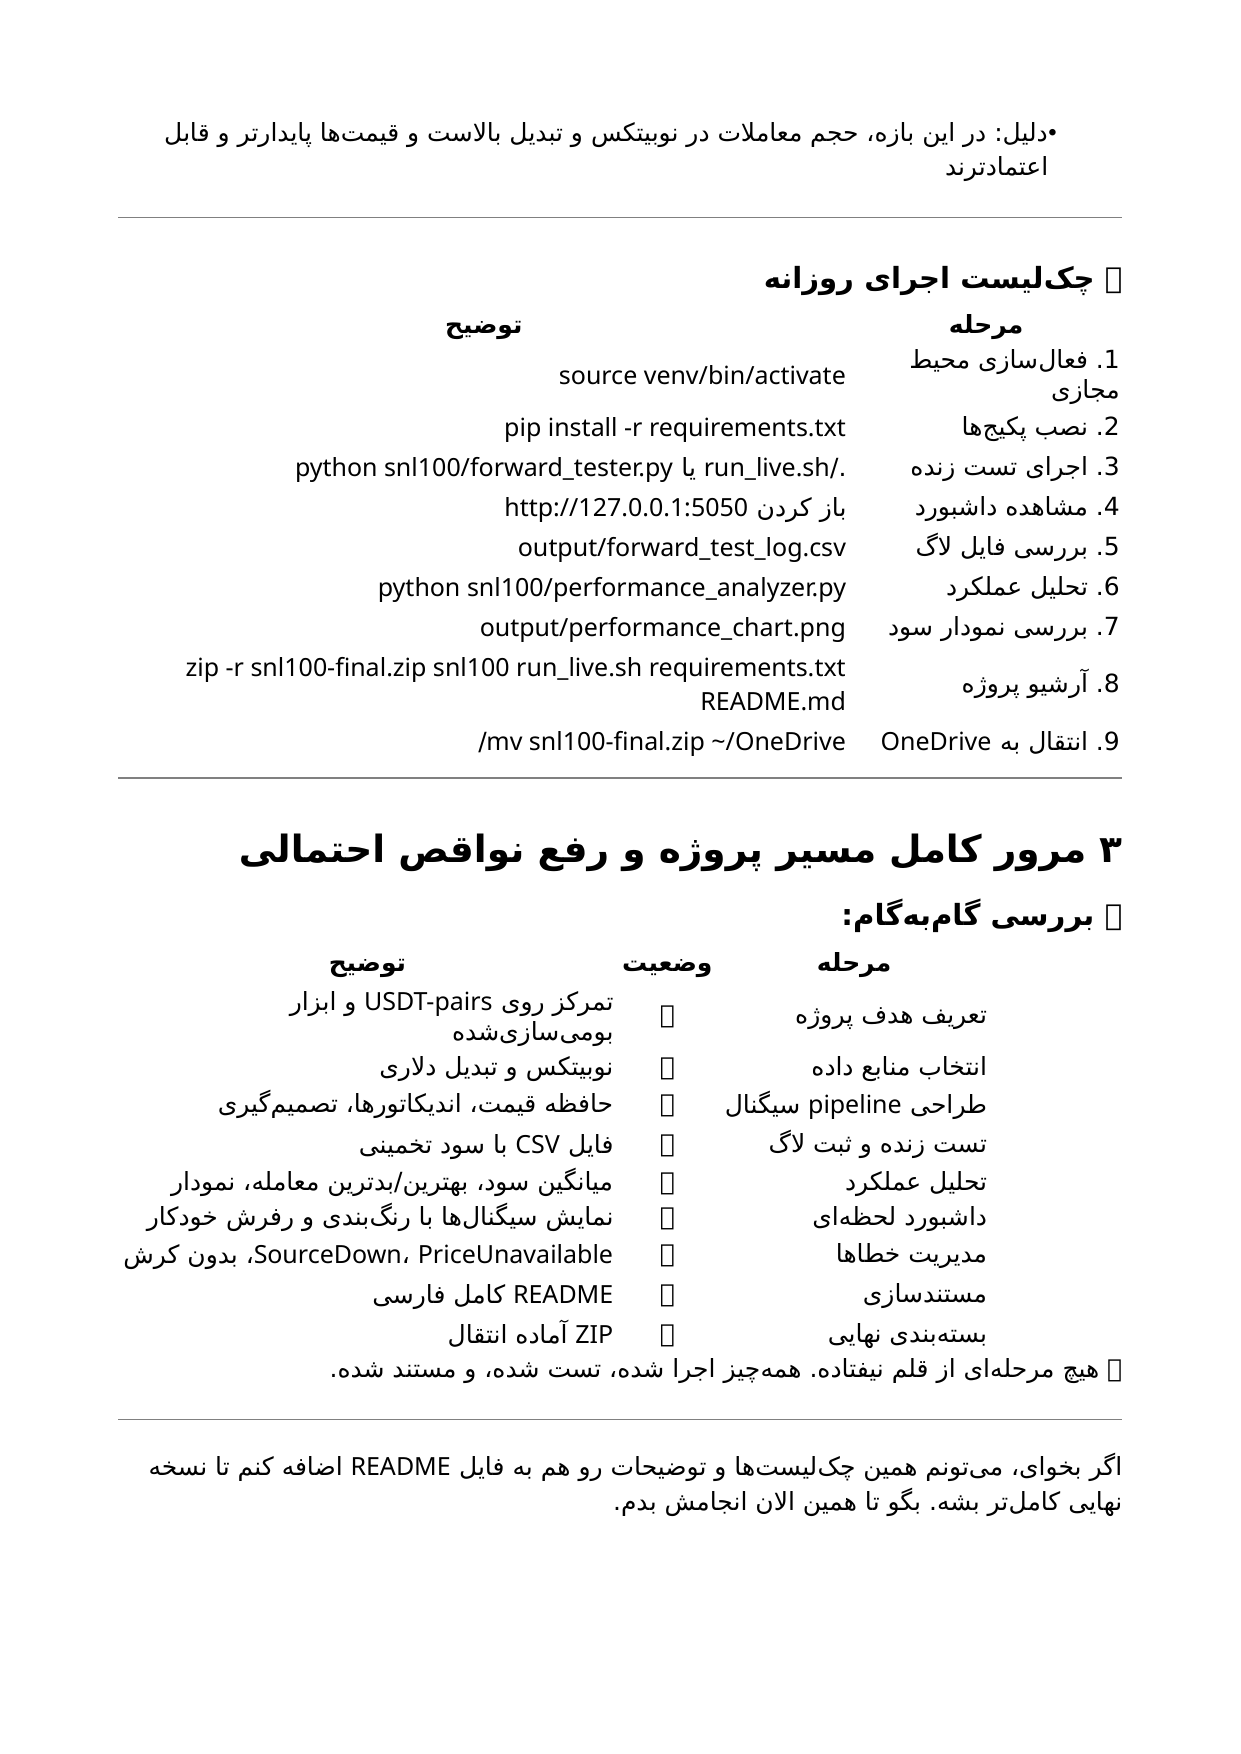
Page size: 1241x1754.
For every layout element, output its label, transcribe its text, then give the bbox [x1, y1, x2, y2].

table_cell ✅ [616, 1084, 718, 1124]
table_cell حافظه قیمت، اندیکاتورها، تصمیم‌گیری [118, 1084, 616, 1124]
table_cell نوبیتکس و تبدیل دلاری [118, 1049, 616, 1084]
table_cell 8. آرشیو پروژه [849, 646, 1123, 720]
subtitle 🔍 بررسی گام‌به‌گام: [118, 899, 1122, 933]
table_cell نمایش سیگنال‌ها با رنگ‌بندی و رفرش خودکار [118, 1199, 616, 1234]
table_cell تحلیل عملکرد [718, 1164, 990, 1199]
table_cell میانگین سود، بهترین/بدترین معامله، نمودار [118, 1164, 616, 1199]
table_cell zip -r snl100-final.zip snl100 run_live.sh requirements.txt README.md [118, 646, 849, 720]
table_cell 7. بررسی نمودار سود [849, 606, 1123, 646]
table_header مرحله [718, 945, 990, 980]
table_cell فایل CSV با سود تخمینی [118, 1124, 616, 1164]
table_cell ✅ [616, 1234, 718, 1274]
table_cell تعریف هدف پروژه [718, 980, 990, 1049]
table_cell داشبورد لحظه‌ای [718, 1199, 990, 1234]
table_cell بسته‌بندی نهایی [718, 1314, 990, 1354]
table_cell ✅ [616, 1314, 718, 1354]
table_cell ✅ [616, 1164, 718, 1199]
table_cell 5. بررسی فایل لاگ [849, 527, 1123, 567]
table_cell طراحی pipeline سیگنال [718, 1084, 990, 1124]
text ✅ هیچ مرحله‌ای از قلم نیفتاده. همه‌چیز اجرا شده، تست شده، و مستند شده. [118, 1354, 1122, 1383]
table_cell ✅ [616, 1199, 718, 1234]
table_cell 9. انتقال به OneDrive [849, 720, 1123, 760]
table_cell ✅ [616, 980, 718, 1049]
table_cell تست زنده و ثبت لاگ [718, 1124, 990, 1164]
subtitle ۳️⃣ مرور کامل مسیر پروژه و رفع نواقص احتمالی [118, 828, 1122, 872]
table_cell ./run_live.sh یا python snl100/forward_tester.py [118, 447, 849, 487]
table_cell تمرکز روی USDT-pairs و ابزار بومی‌سازی‌شده [118, 980, 616, 1049]
table_cell 3. اجرای تست زنده [849, 447, 1123, 487]
table_cell ✅ [616, 1049, 718, 1084]
table_cell output/performance_chart.png [118, 606, 849, 646]
table_cell مستندسازی [718, 1274, 990, 1314]
table_cell 4. مشاهده داشبورد [849, 487, 1123, 527]
table_cell انتخاب منابع داده [718, 1049, 990, 1084]
table_cell مدیریت خطاها [718, 1234, 990, 1274]
table_cell mv snl100-final.zip ~/OneDrive/ [118, 720, 849, 760]
table_cell SourceDown، PriceUnavailable، بدون کرش [118, 1234, 616, 1274]
text اگر بخوای، می‌تونم همین چک‌لیست‌ها و توضیحات رو هم به فایل README اضافه کنم تا نسخه نهایی کامل‌تر بشه. بگو تا همین الان انجامش بدم. [118, 1449, 1122, 1516]
table_cell ✅ [616, 1274, 718, 1314]
table_cell README کامل فارسی [118, 1274, 616, 1314]
table_cell 2. نصب پکیج‌ها [849, 407, 1123, 447]
table_header وضعیت [616, 945, 718, 980]
list دلیل: در این بازه، حجم معاملات در نوبیتکس و تبدیل بالاست و قیمت‌ها پایدارتر و قابل اعتمادترند [118, 118, 1078, 181]
table_cell output/forward_test_log.csv [118, 527, 849, 567]
table_cell 6. تحلیل عملکرد [849, 567, 1123, 606]
table_cell باز کردن http://127.0.0.1:5050 [118, 487, 849, 527]
table_cell python snl100/performance_analyzer.py [118, 567, 849, 606]
table_cell source venv/bin/activate [118, 343, 849, 407]
table_header توضیح [118, 308, 849, 343]
table_cell ZIP آماده انتقال [118, 1314, 616, 1354]
table_header مرحله [849, 308, 1123, 343]
table_header توضیح [118, 945, 616, 980]
subtitle ✅ چک‌لیست اجرای روزانه [118, 261, 1122, 295]
table_cell 1. فعال‌سازی محیط مجازی [849, 343, 1123, 407]
table_cell ✅ [616, 1124, 718, 1164]
table_cell pip install -r requirements.txt [118, 407, 849, 447]
